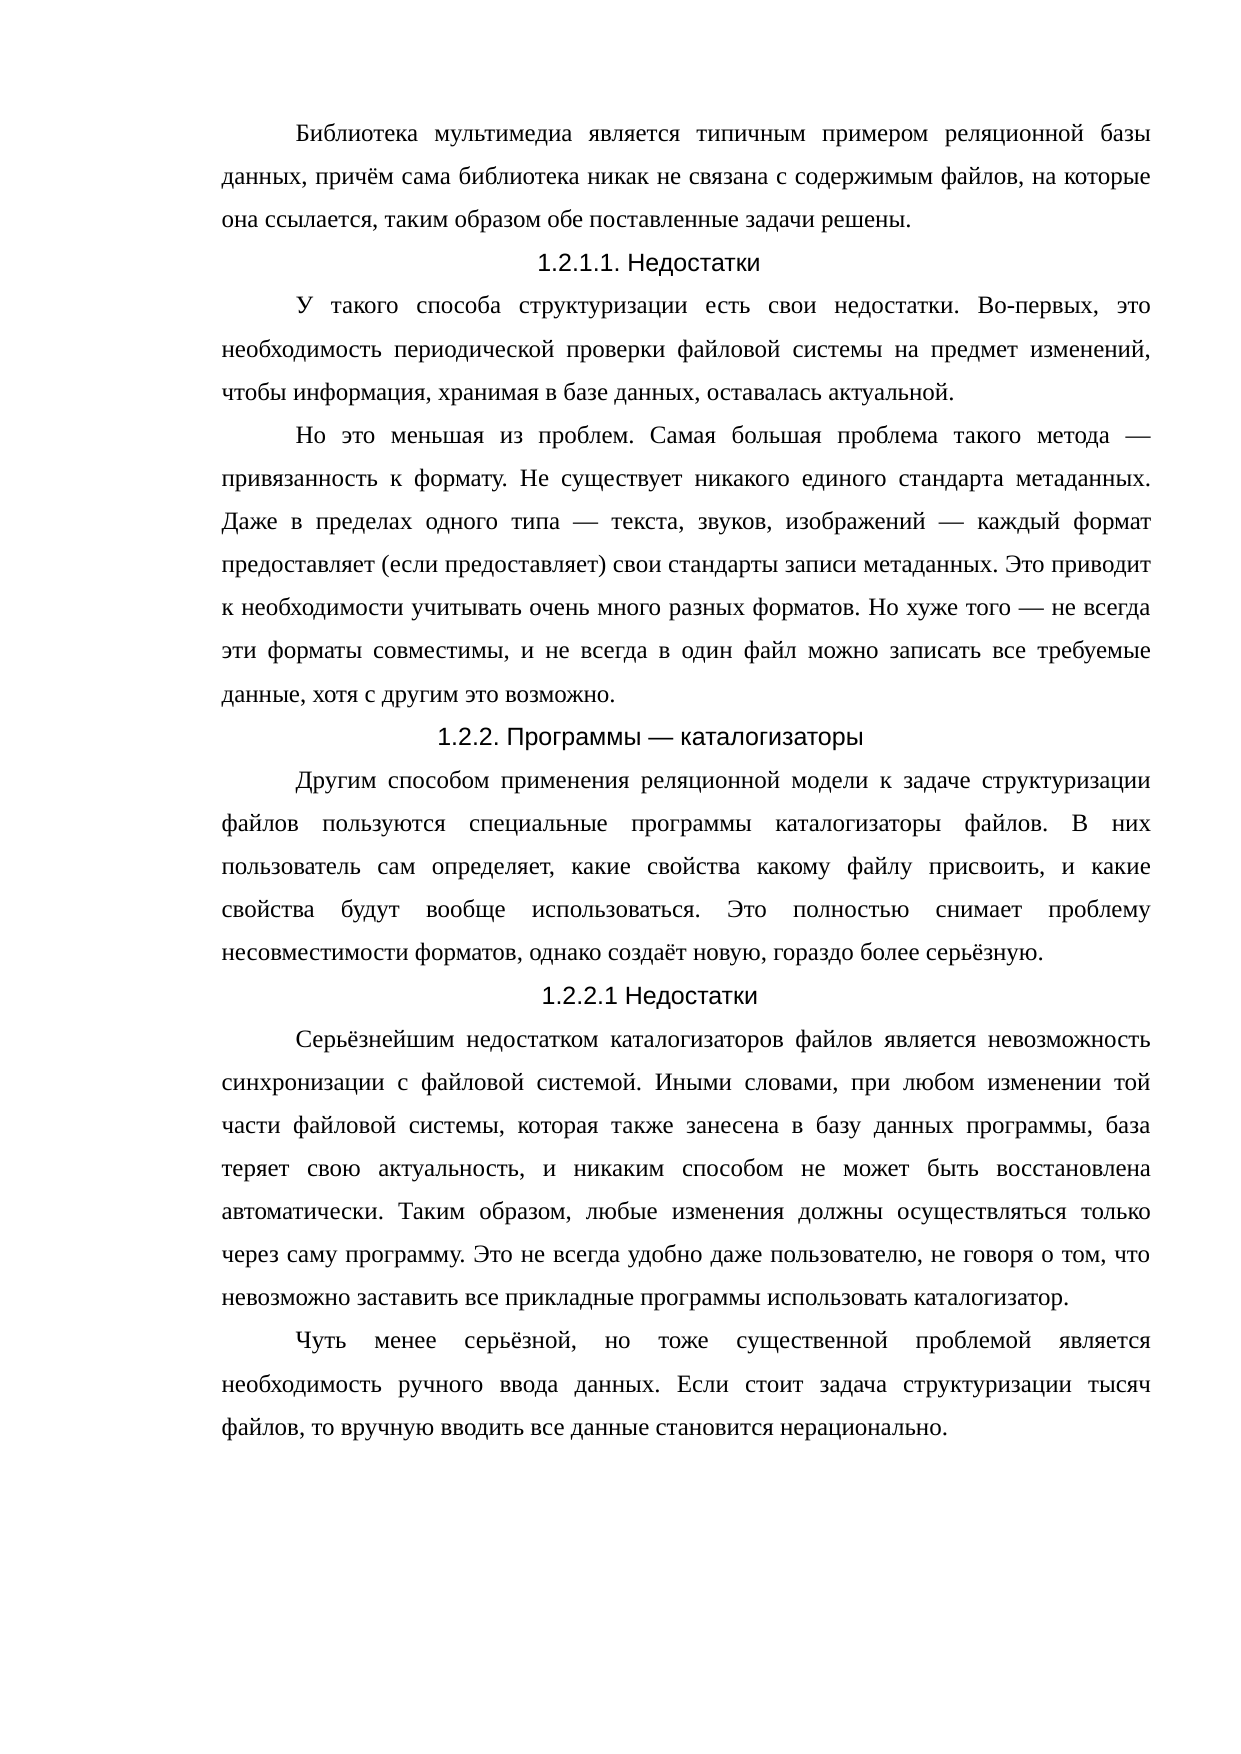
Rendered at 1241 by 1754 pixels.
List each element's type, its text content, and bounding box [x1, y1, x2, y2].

text Чуть менее серьёзной, но тоже существенной проблемой является необходимость ручного ввода данных. Если стоит задача структуризации тысяч файлов, то вручную вводить все данные становится нерационально. [221, 1326, 1152, 1441]
text Другим способом применения реляционной модели к задаче структуризации файлов пользуются специальные программы каталогизаторы файлов. В них пользователь сам определяет, какие свойства какому файлу присвоить, и какие свойства будут вообще использоваться. Это полностью снимает проблему несовместимости форматов, однако создаёт новую, гораздо более серьёзную. [221, 765, 1152, 966]
text 1.2.1.1. Недостатки [146, 247, 1152, 276]
text У такого способа структуризации есть свои недостатки. Во-первых, это необходимость периодической проверки файловой системы на предмет изменений, чтобы информация, хранимая в базе данных, оставалась актуальной. [221, 291, 1152, 406]
text Но это меньшая из проблем. Самая большая проблема такого метода — привязанность к формату. Не существует никакого единого стандарта метаданных. Даже в пределах одного типа — текста, звуков, изображений — каждый формат предоставляет (если предоставляет) свои стандарты записи метаданных. Это приводит к необходимости учитывать очень много разных форматов. Но хуже того — не всегда эти форматы совместимы, и не всегда в один файл можно записать все требуемые данные, хотя с другим это возможно. [221, 420, 1152, 707]
text Библиотека мультимедиа является типичным примером реляционной базы данных, причём сама библиотека никак не связана с содержимым файлов, на которые она ссылается, таким образом обе поставленные задачи решены. [221, 118, 1152, 233]
text Серьёзнейшим недостатком каталогизаторов файлов является невозможность синхронизации с файловой системой. Иными словами, при любом изменении той части файловой системы, которая также занесена в базу данных программы, база теряет свою актуальность, и никаким способом не может быть восстановлена автоматически. Таким образом, любые изменения должны осуществляться только через саму программу. Это не всегда удобно даже пользователю, не говоря о том, что невозможно заставить все прикладные программы использовать каталогизатор. [221, 1024, 1152, 1311]
text 1.2.2. Программы — каталогизаторы [148, 722, 1152, 751]
text 1.2.2.1 Недостатки [148, 981, 1152, 1009]
